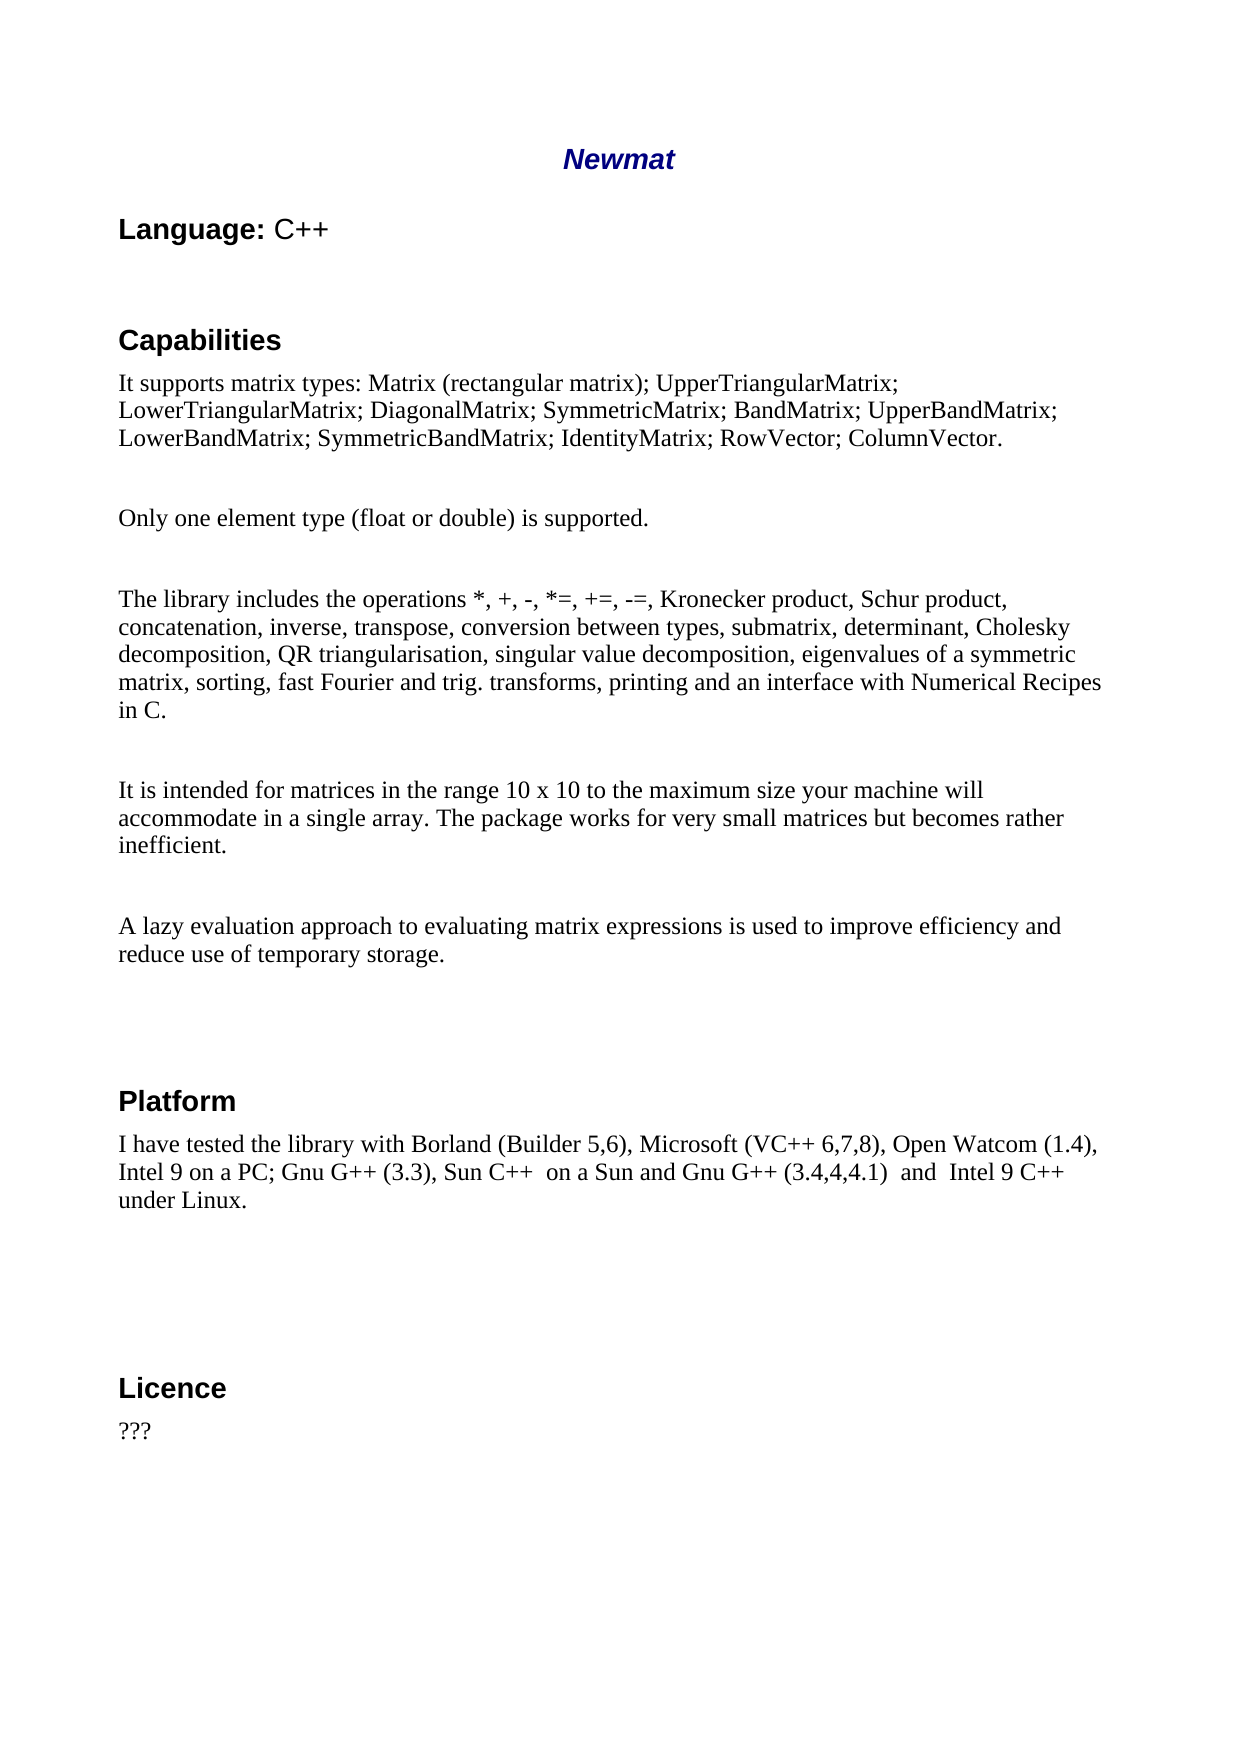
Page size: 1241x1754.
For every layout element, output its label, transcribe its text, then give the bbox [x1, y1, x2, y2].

subtitle Platform [118, 1085, 1122, 1118]
text It is intended for matrices in the range 10 x 10 to the maximum size your machine will accommodate in a single array. The package works for very small matrices but becomes rather inefficient. [118, 776, 1122, 859]
subtitle Language: C++ [118, 213, 1122, 246]
text It supports matrix types: Matrix (rectangular matrix); UpperTriangularMatrix; LowerTriangularMatrix; DiagonalMatrix; SymmetricMatrix; BandMatrix; UpperBandMatrix; LowerBandMatrix; SymmetricBandMatrix; IdentityMatrix; RowVector; ColumnVector. [118, 369, 1122, 452]
text A lazy evaluation approach to evaluating matrix expressions is used to improve efficiency and reduce use of temporary storage. [118, 912, 1122, 967]
subtitle Capabilities [118, 323, 1122, 356]
subtitle Licence [118, 1372, 1122, 1404]
text Only one element type (float or double) is supported. [118, 504, 1122, 532]
text The library includes the operations *, +, -, *=, +=, -=, Kronecker product, Schur product, concatenation, inverse, transpose, conversion between types, submatrix, determinant, Cholesky decomposition, QR triangularisation, singular value decomposition, eigenvalues of a symmetric matrix, sorting, fast Fourier and trig. transforms, printing and an interface with Numerical Recipes in C. [118, 585, 1122, 723]
subtitle Newmat [118, 143, 1122, 176]
text I have tested the library with Borland (Builder 5,6), Microsoft (VC++ 6,7,8), Open Watcom (1.4), Intel 9 on a PC; Gnu G++ (3.3), Sun C++ on a Sun and Gnu G++ (3.4,4,4.1) and Intel 9 C++ under Linux. [118, 1130, 1122, 1213]
text ??? [118, 1417, 1122, 1444]
